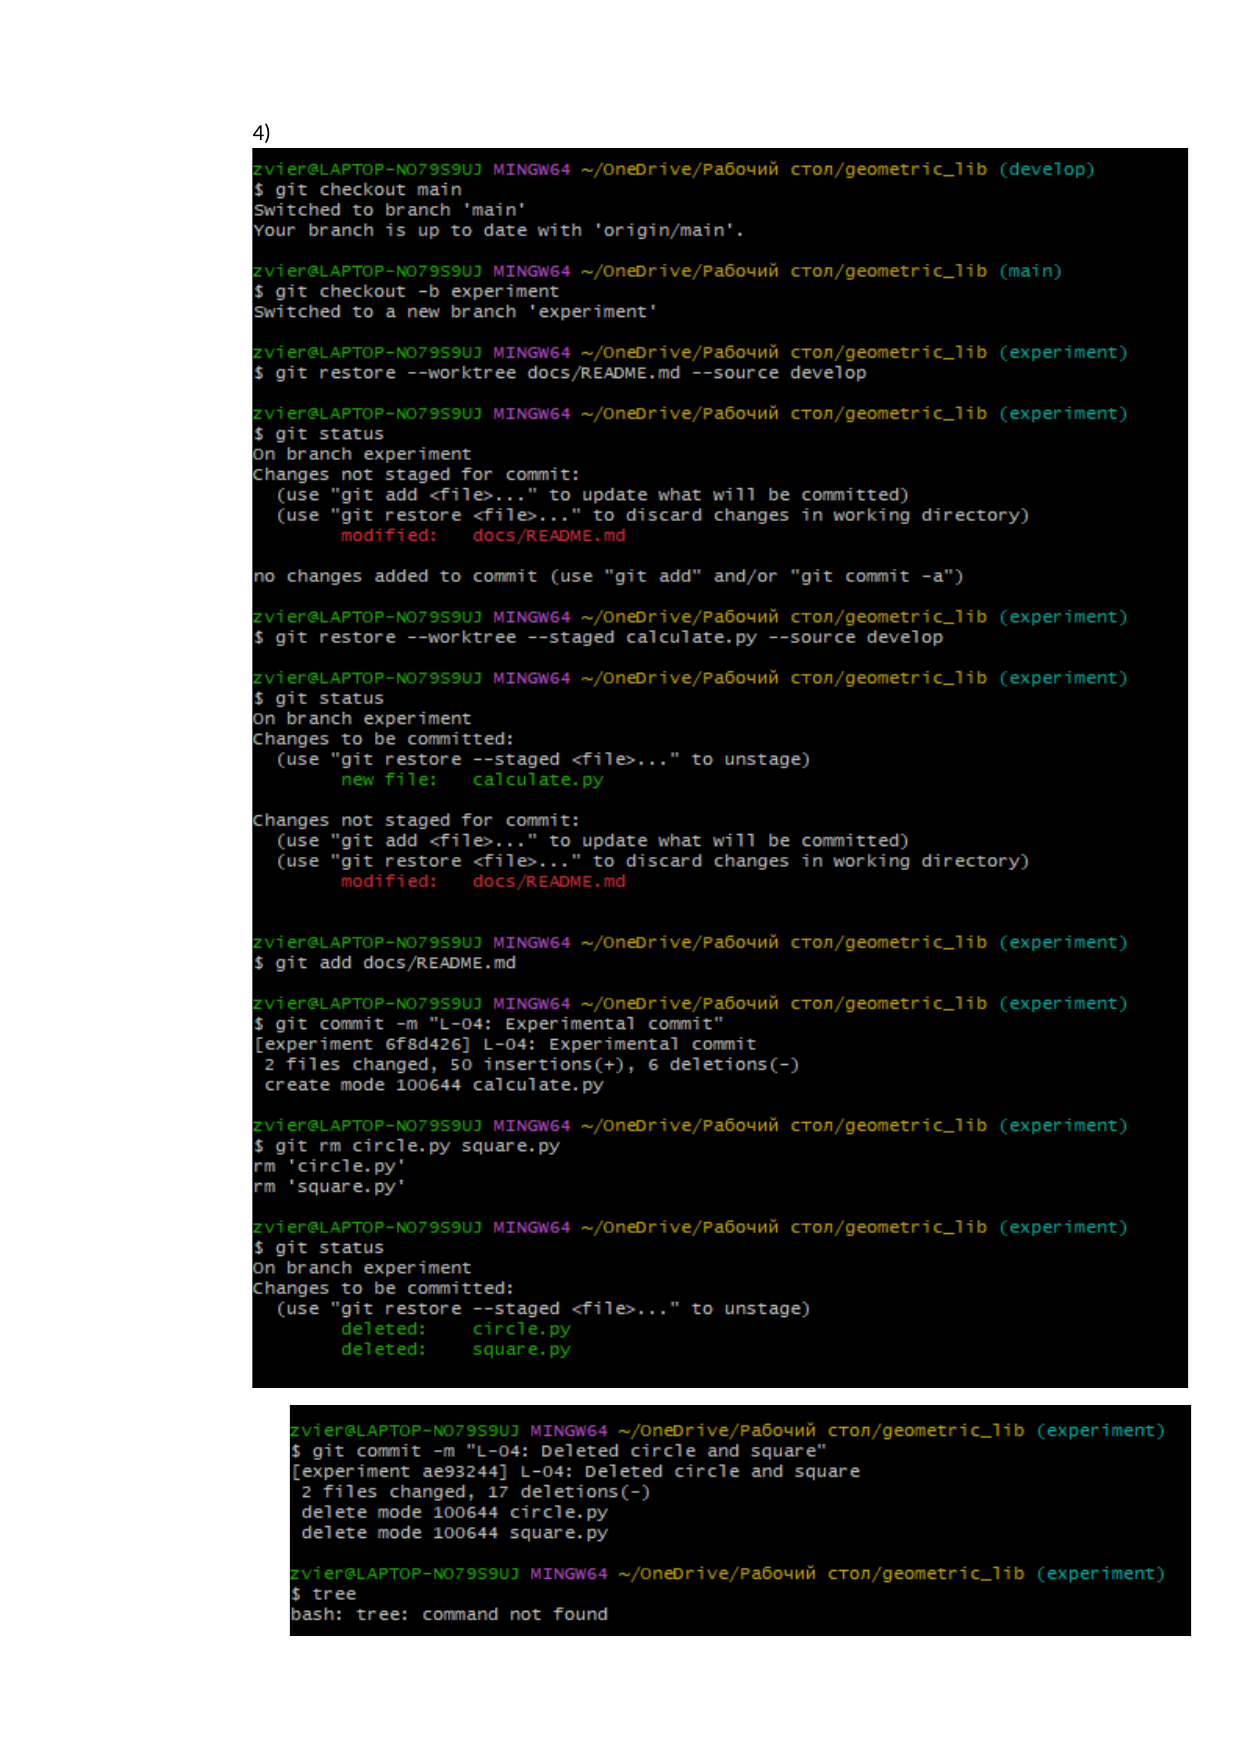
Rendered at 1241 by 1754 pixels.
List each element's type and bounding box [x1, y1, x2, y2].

picture [289, 1405, 1192, 1636]
picture [252, 148, 1189, 1388]
